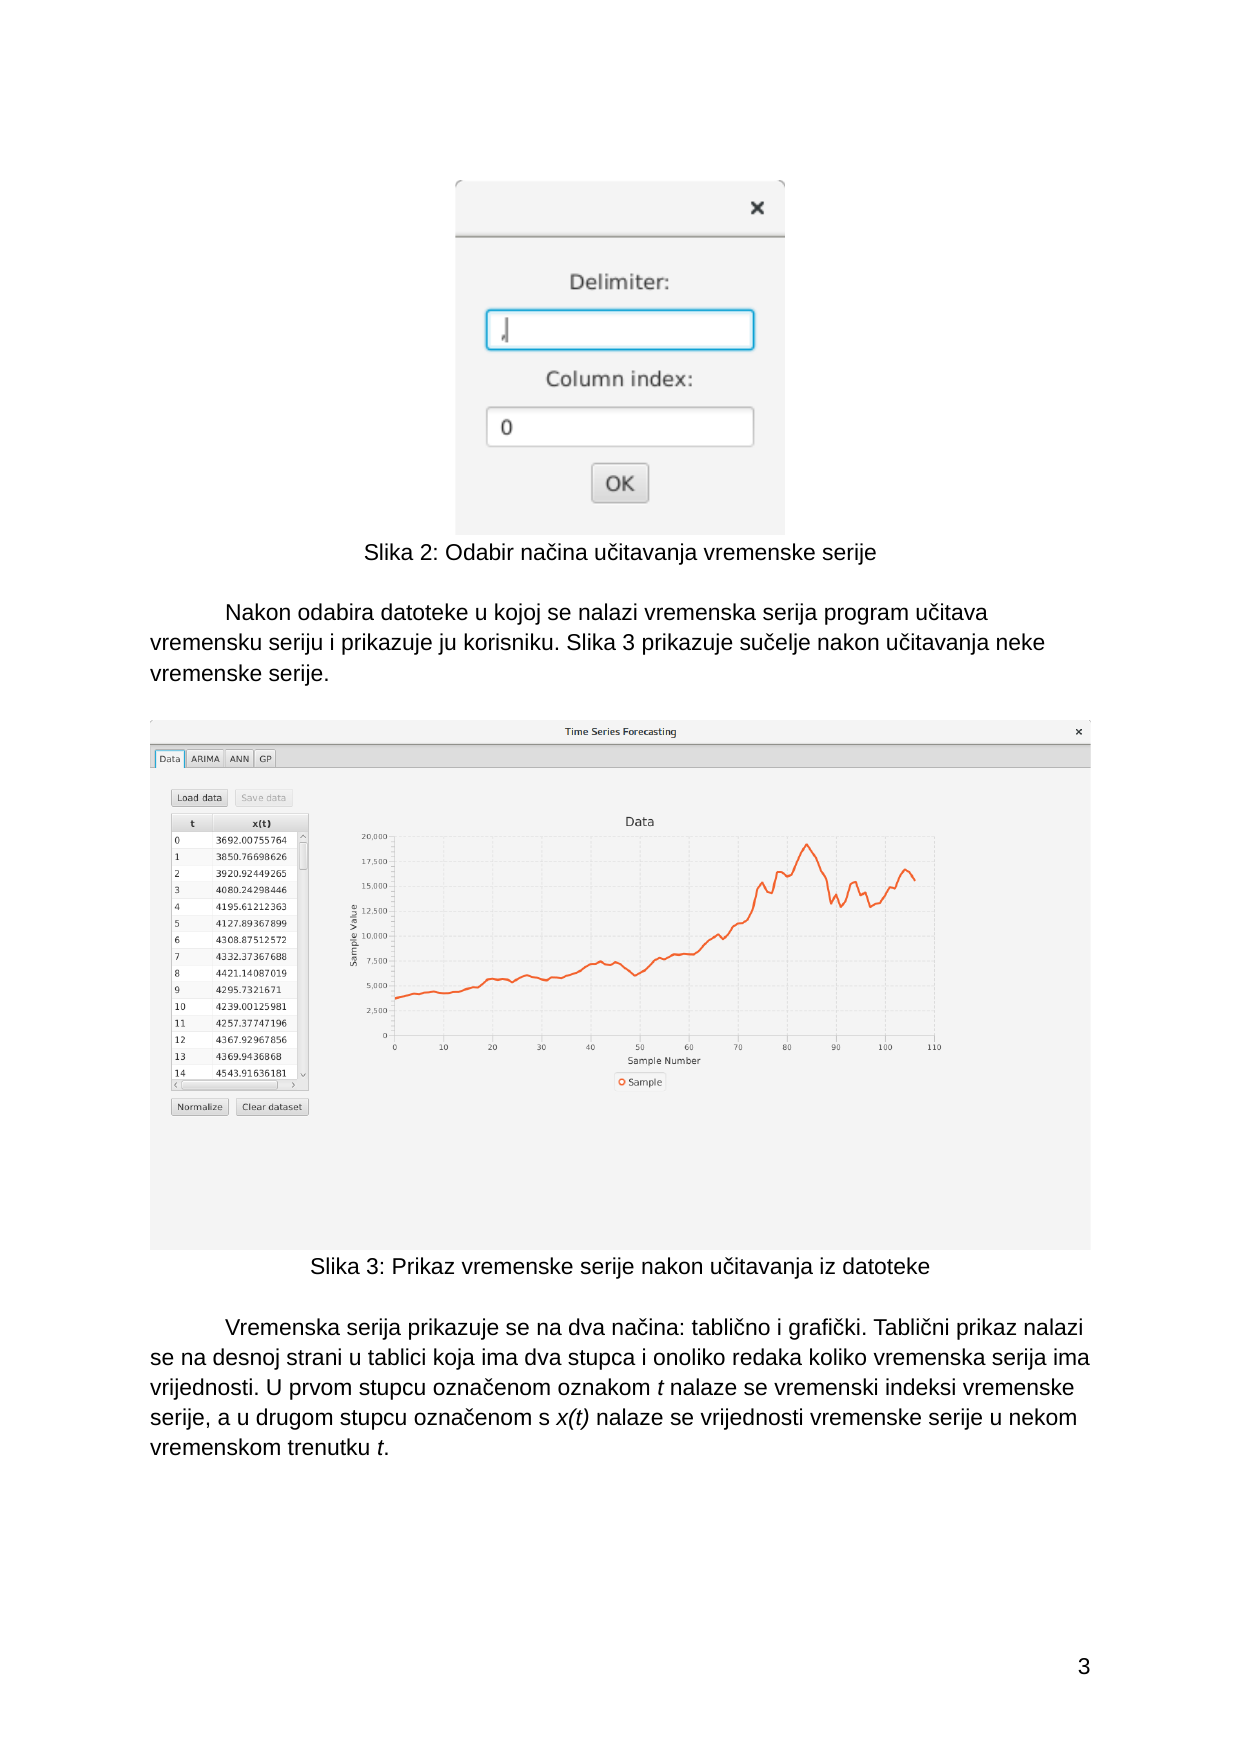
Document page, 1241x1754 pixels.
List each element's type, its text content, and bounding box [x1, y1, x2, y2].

text Slika 3: Prikaz vremenske serije nakon učitavanja iz datoteke [150, 1253, 1090, 1279]
picture [150, 720, 1091, 1250]
text Nakon odabira datoteke u kojoj se nalazi vremenska serija program učitava vremensku seriju i prikazuje ju korisniku. Slika 3 prikazuje sučelje nakon učitavanja neke vremenske serije. [150, 599, 1090, 686]
text Vremenska serija prikazuje se na dva načina: tablično i grafički. Tablični prikaz nalazi se na desnoj strani u tablici koja ima dva stupca i onoliko redaka koliko vremenska serija ima vrijednosti. U prvom stupcu označenom oznakom t nalaze se vremenski indeksi vremenske serije, a u drugom stupcu označenom s x(t) nalaze se vrijednosti vremenske serije u nekom vremenskom trenutku t. [150, 1313, 1090, 1461]
text Slika 2: Odabir načina učitavanja vremenske serije [150, 539, 1090, 565]
picture [455, 180, 785, 535]
